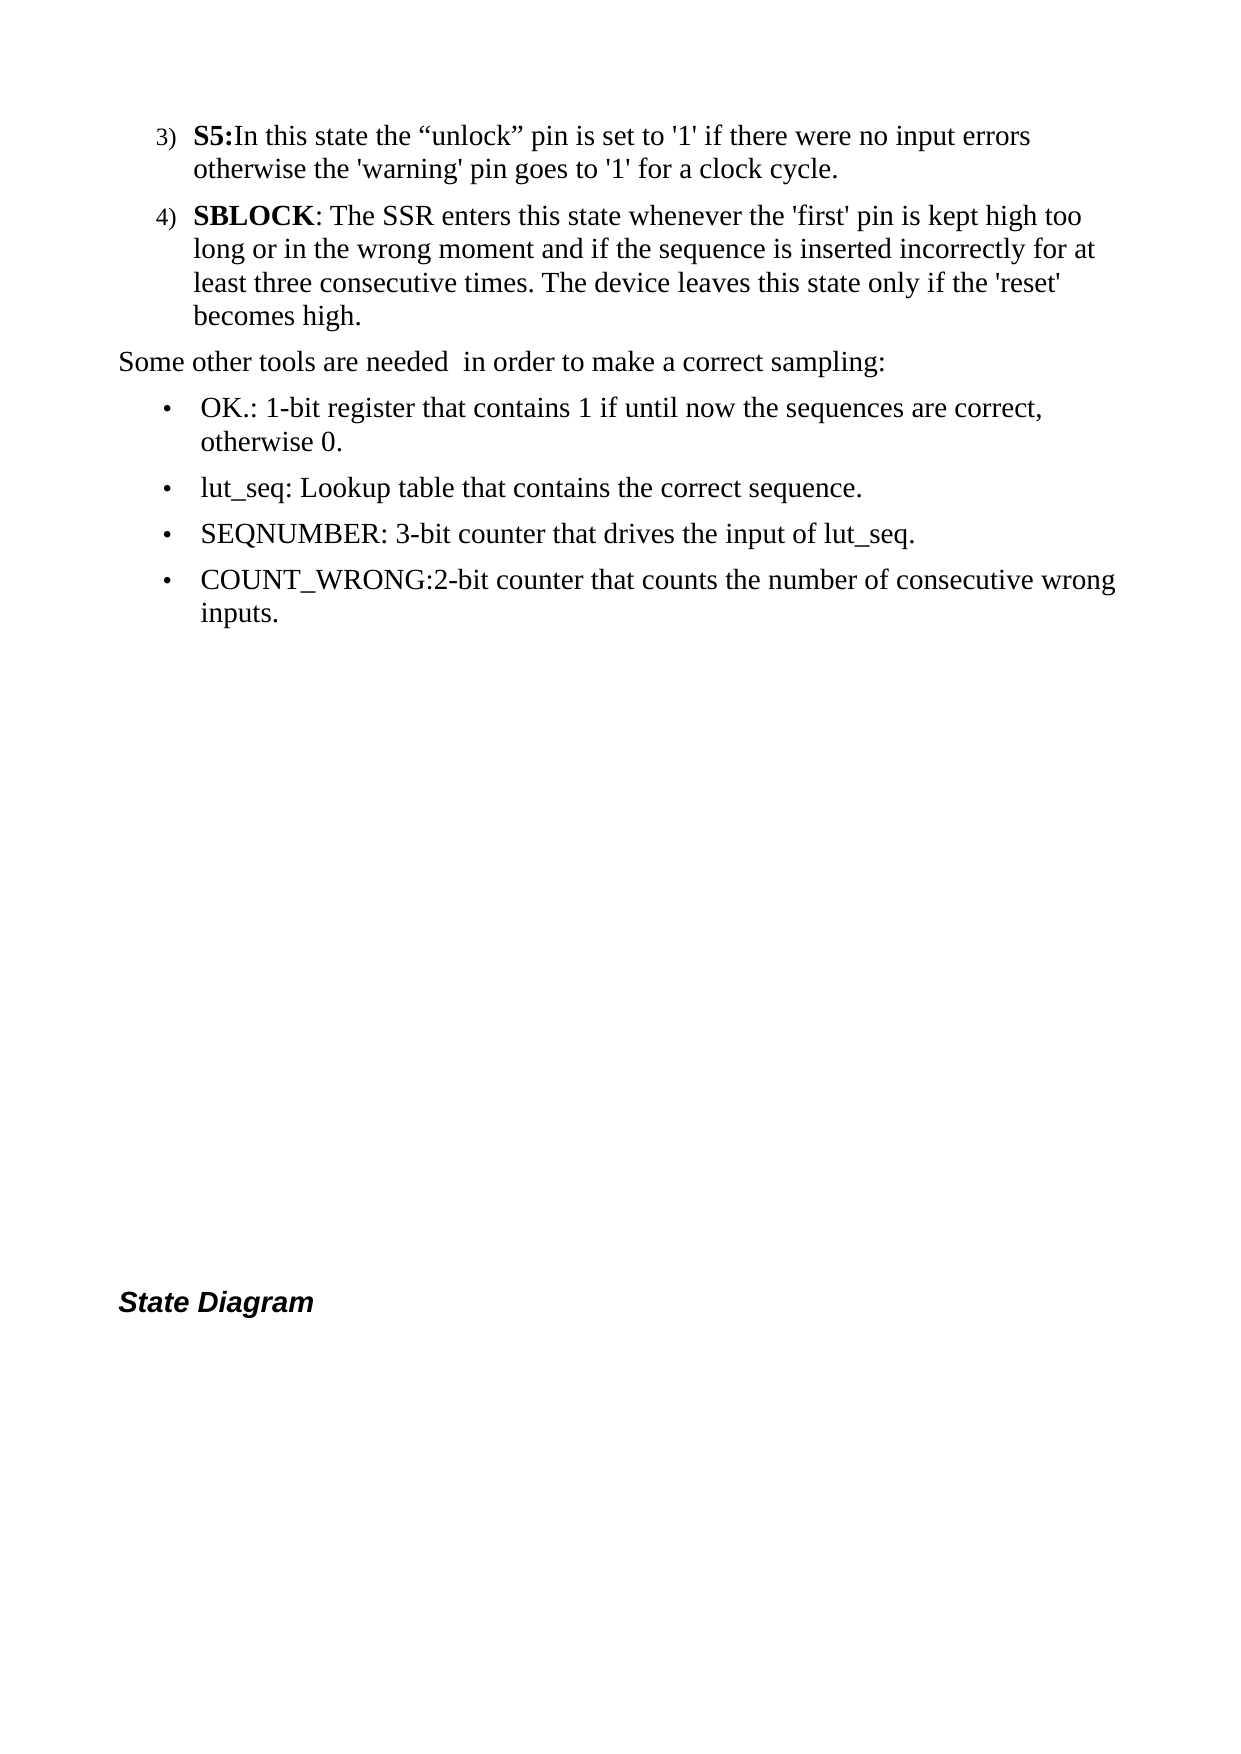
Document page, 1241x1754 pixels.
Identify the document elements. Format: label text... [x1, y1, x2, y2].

text Some other tools are needed in order to make a correct sampling: [118, 344, 1122, 378]
list SBLOCK: The SSR enters this state whenever the 'first' pin is kept high too long or in the wrong moment and if the sequence is inserted incorrectly for at least three consecutive times. The device leaves this state only if the 'reset' becomes high. [156, 198, 1122, 332]
subtitle State Diagram [118, 1285, 1122, 1319]
list S5:In this state the “unlock” pin is set to '1' if there were no input errors otherwise the 'warning' pin goes to '1' for a clock cycle. [156, 118, 1122, 185]
list lut_seq: Lookup table that contains the correct sequence. [163, 470, 1122, 503]
list COUNT_WRONG:2-bit counter that counts the number of consecutive wrong inputs. [163, 562, 1122, 629]
list OK.: 1-bit register that contains 1 if until now the sequences are correct, otherwise 0. [163, 390, 1122, 457]
list SEQNUMBER: 3-bit counter that drives the input of lut_seq. [163, 516, 1122, 549]
